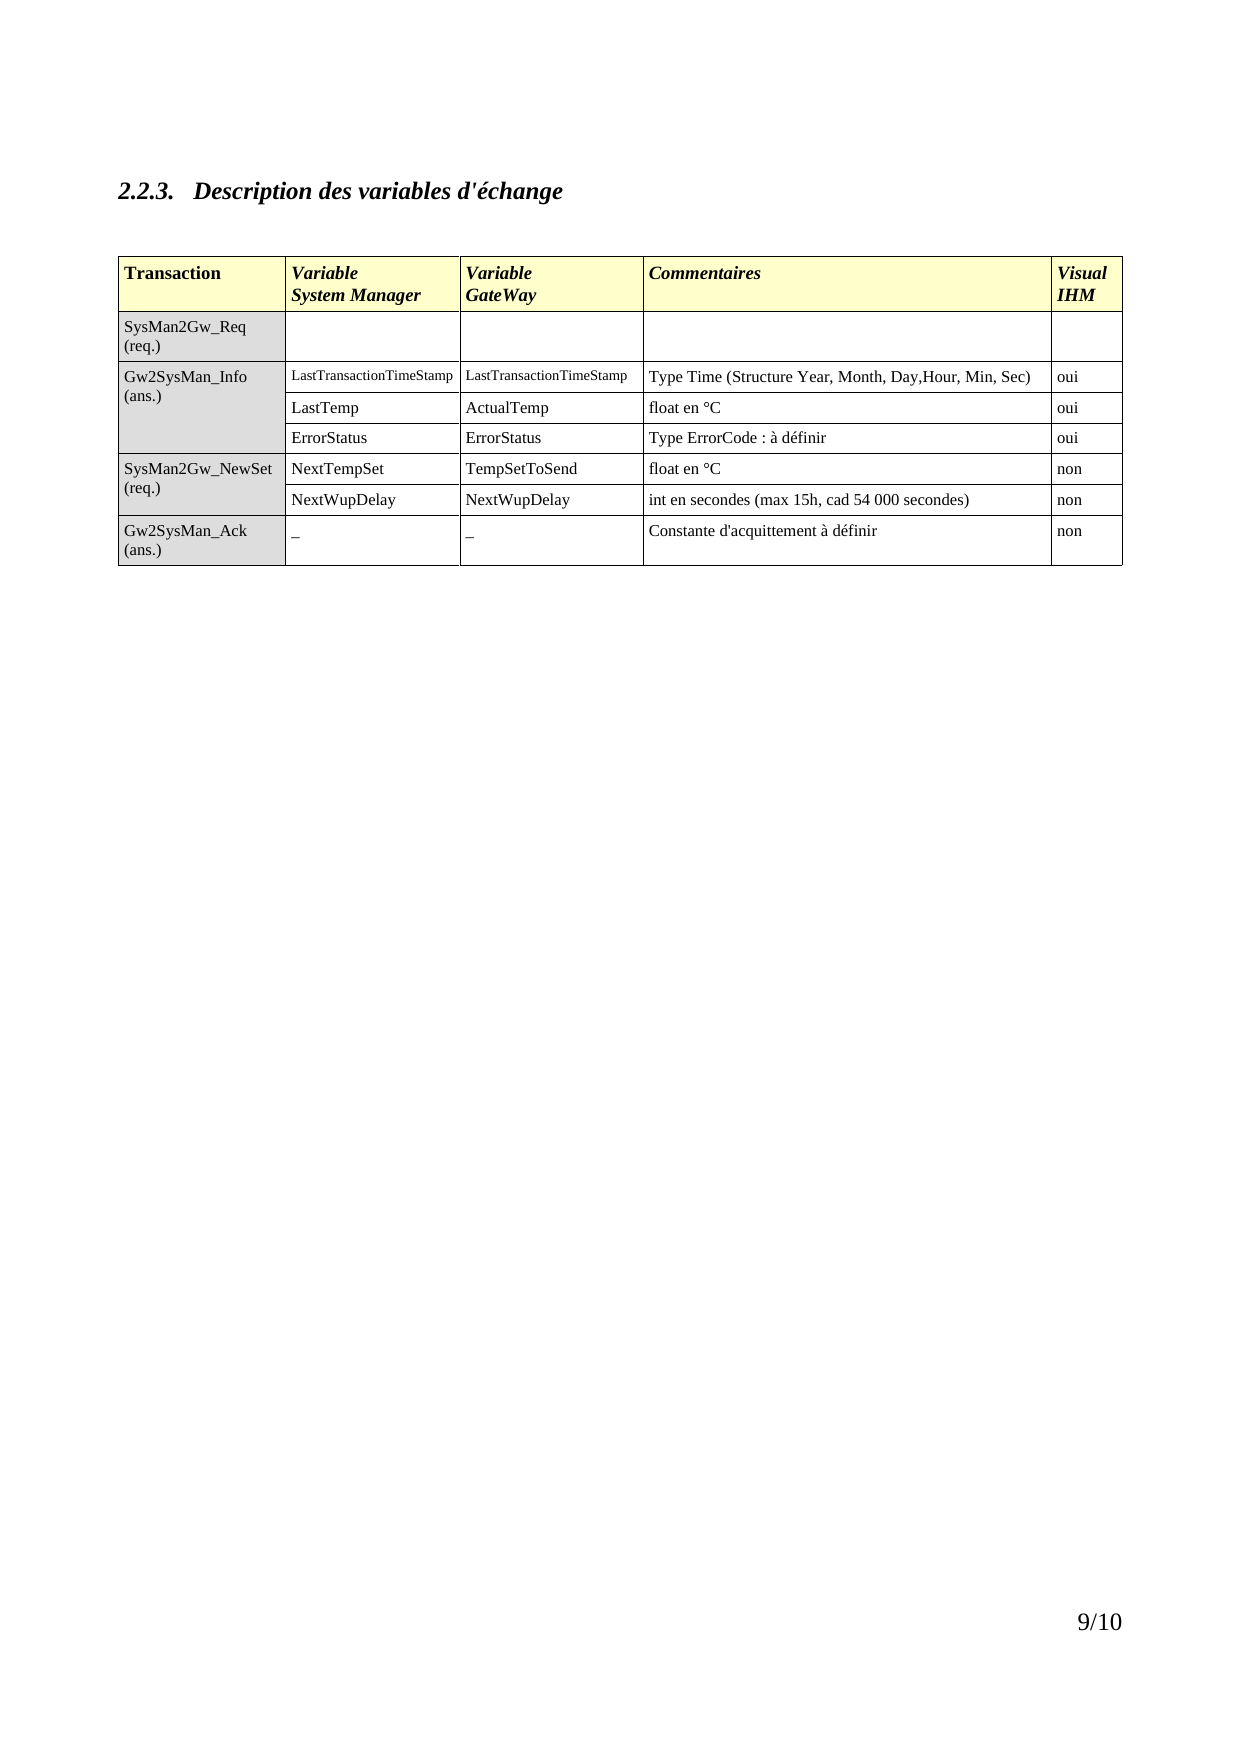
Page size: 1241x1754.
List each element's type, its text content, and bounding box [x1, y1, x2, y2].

table_header Variable System Manager [286, 257, 459, 311]
table_cell ErrorStatus [286, 424, 459, 453]
table_cell [286, 312, 459, 361]
table_cell _ [286, 516, 459, 565]
table_cell LastTransactionTimeStamp [461, 362, 643, 392]
table_cell [644, 312, 1051, 361]
table_cell float en °C [644, 393, 1051, 423]
table_cell SysMan2Gw_NewSet (req.) [119, 454, 285, 515]
subtitle Description des variables d'échange [118, 176, 1122, 205]
table_cell SysMan2Gw_Req (req.) [119, 312, 285, 361]
table_header Variable GateWay [461, 257, 643, 311]
table_cell non [1052, 485, 1122, 515]
table_cell LastTemp [286, 393, 459, 423]
table_cell Type Time (Structure Year, Month, Day,Hour, Min, Sec) [644, 362, 1051, 392]
table_cell [1052, 312, 1122, 361]
table_cell [461, 312, 643, 361]
table_cell LastTransactionTimeStamp [286, 362, 459, 392]
table_cell float en °C [644, 454, 1051, 484]
table_cell Gw2SysMan_Info (ans.) [119, 362, 285, 453]
table_cell oui [1052, 393, 1122, 423]
table_cell NextTempSet [286, 454, 459, 484]
table_cell NextWupDelay [286, 485, 459, 515]
table_cell Gw2SysMan_Ack (ans.) [119, 516, 285, 565]
table_cell _ [461, 516, 643, 565]
table_cell ErrorStatus [461, 424, 643, 453]
table_cell non [1052, 516, 1122, 565]
table_cell Type ErrorCode : à définir [644, 424, 1051, 453]
table_header Visual IHM [1052, 257, 1122, 311]
table_cell NextWupDelay [461, 485, 643, 515]
table_header Transaction [119, 257, 285, 311]
table_cell Constante d'acquittement à définir [644, 516, 1051, 565]
table_header Commentaires [644, 257, 1051, 311]
table_cell non [1052, 454, 1122, 484]
table_cell TempSetToSend [461, 454, 643, 484]
table_cell ActualTemp [461, 393, 643, 423]
table_cell oui [1052, 362, 1122, 392]
table_cell int en secondes (max 15h, cad 54 000 secondes) [644, 485, 1051, 515]
table_cell oui [1052, 424, 1122, 453]
